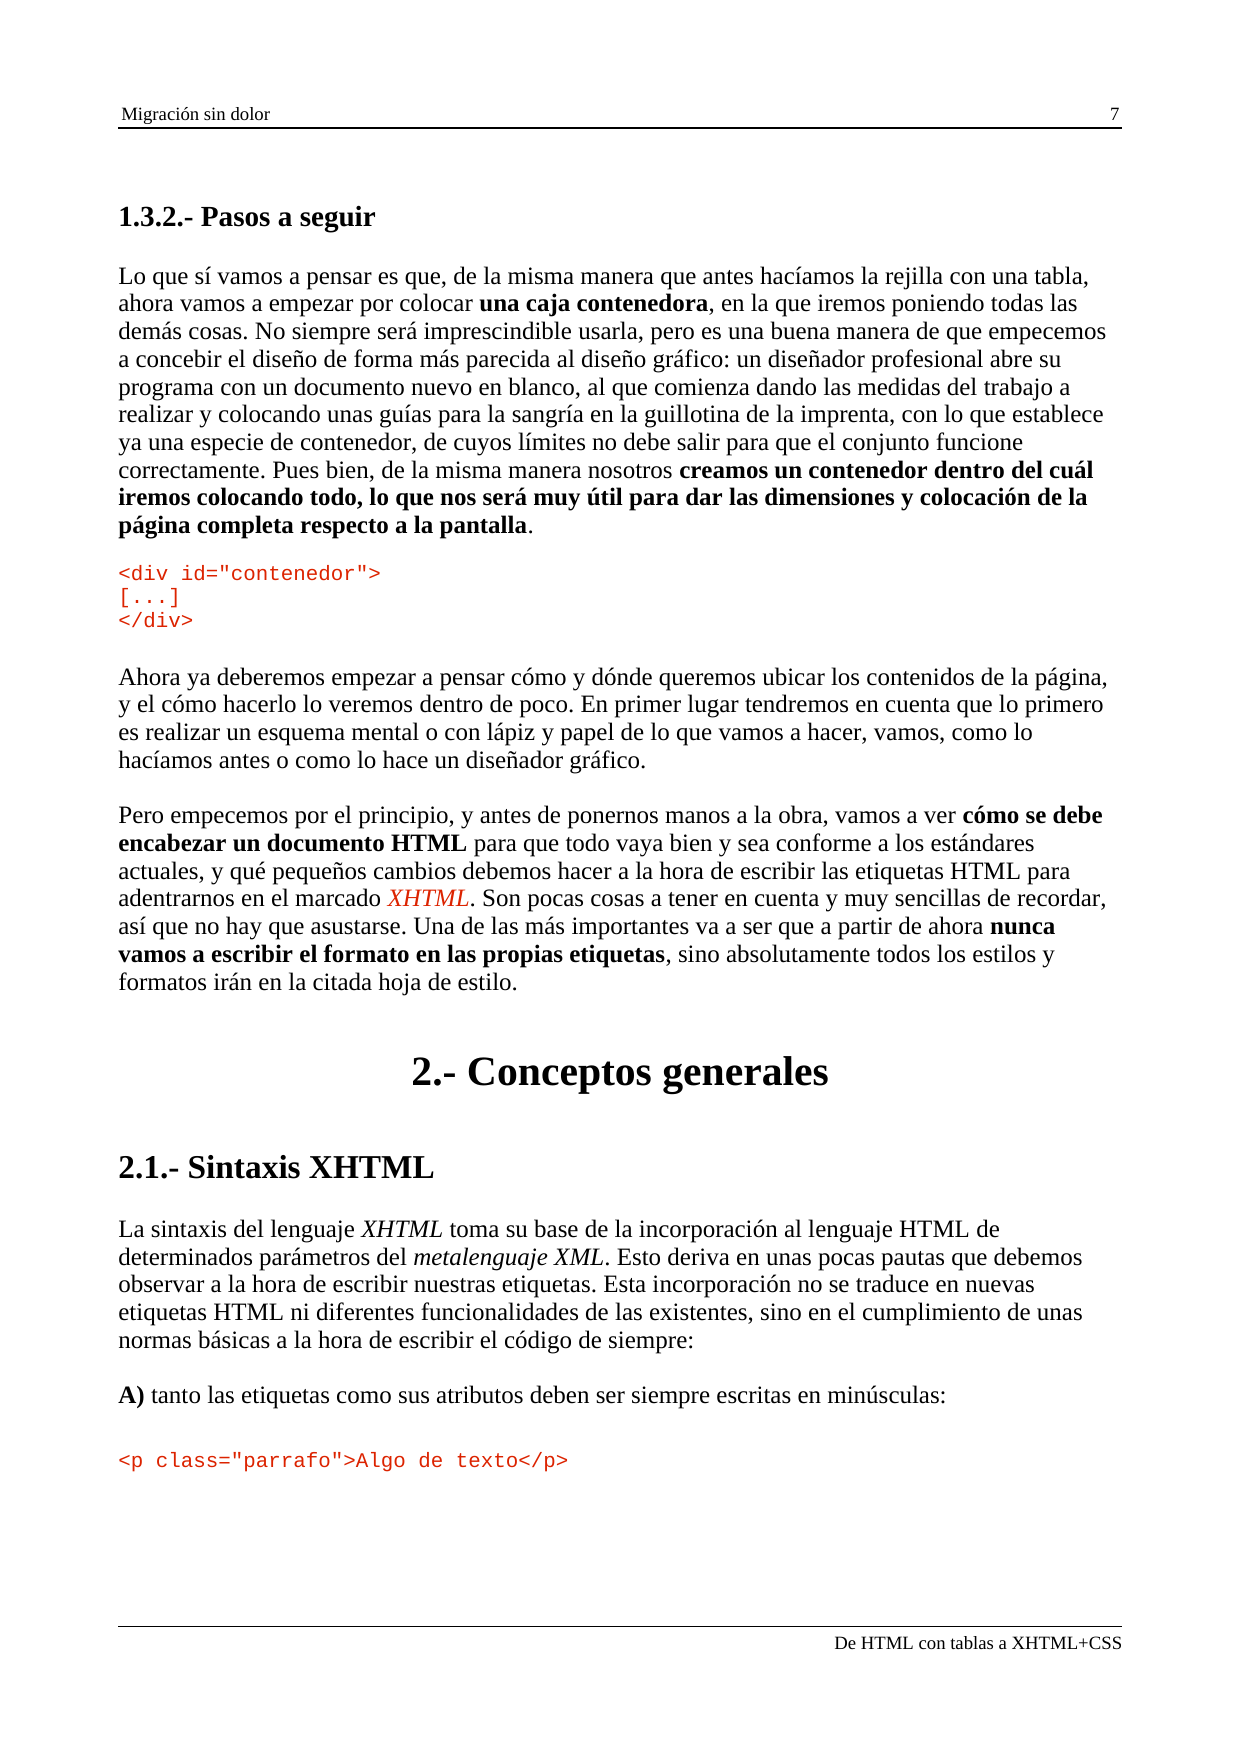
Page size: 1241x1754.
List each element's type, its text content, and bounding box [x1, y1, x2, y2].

text Pero empecemos por el principio, y antes de ponernos manos a la obra, vamos a ver cómo se debe encabezar un documento HTML para que todo vaya bien y sea conforme a los estándares actuales, y qué pequeños cambios debemos hacer a la hora de escribir las etiquetas HTML para adentrarnos en el marcado XHTML. Son pocas cosas a tener en cuenta y muy sencillas de recordar, así que no hay que asustarse. Una de las más importantes va a ser que a partir de ahora nunca vamos a escribir el formato en las propias etiquetas, sino absolutamente todos los estilos y formatos irán en la citada hoja de estilo. [118, 801, 1122, 995]
subtitle 2.1.- Sintaxis XHTML [118, 1149, 1122, 1186]
text <div id="contenedor"> [118, 562, 1122, 586]
text </div> [118, 610, 1122, 633]
subtitle 2.- Conceptos generales [118, 1048, 1122, 1094]
text <p class="parrafo">Algo de texto</p> [118, 1450, 1122, 1474]
text Ahora ya deberemos empezar a pensar cómo y dónde queremos ubicar los contenidos de la página, y el cómo hacerlo lo veremos dentro de poco. En primer lugar tendremos en cuenta que lo primero es realizar un esquema mental o con lápiz y papel de lo que vamos a hacer, vamos, como lo hacíamos antes o como lo hace un diseñador gráfico. [118, 663, 1122, 774]
text Lo que sí vamos a pensar es que, de la misma manera que antes hacíamos la rejilla con una tabla, ahora vamos a empezar por colocar una caja contenedora, en la que iremos poniendo todas las demás cosas. No siempre será imprescindible usarla, pero es una buena manera de que empecemos a concebir el diseño de forma más parecida al diseño gráfico: un diseñador profesional abre su programa con un documento nuevo en blanco, al que comienza dando las medidas del trabajo a realizar y colocando unas guías para la sangría en la guillotina de la imprenta, con lo que establece ya una especie de contenedor, de cuyos límites no debe salir para que el conjunto funcione correctamente. Pues bien, de la misma manera nosotros creamos un contenedor dentro del cuál iremos colocando todo, lo que nos será muy útil para dar las dimensiones y colocación de la página completa respecto a la pantalla. [118, 262, 1122, 539]
text La sintaxis del lenguaje XHTML toma su base de la incorporación al lenguaje HTML de determinados parámetros del metalenguaje XML. Esto deriva en unas pocas pautas que debemos observar a la hora de escribir nuestras etiquetas. Esta incorporación no se traduce en nuevas etiquetas HTML ni diferentes funcionalidades de las existentes, sino en el cumplimiento de unas normas básicas a la hora de escribir el código de siempre: [118, 1215, 1122, 1354]
text [...] [118, 586, 1122, 610]
text A) tanto las etiquetas como sus atributos deben ser siempre escritas en minúsculas: [118, 1381, 1122, 1409]
subtitle 1.3.2.- Pasos a seguir [118, 200, 1122, 232]
